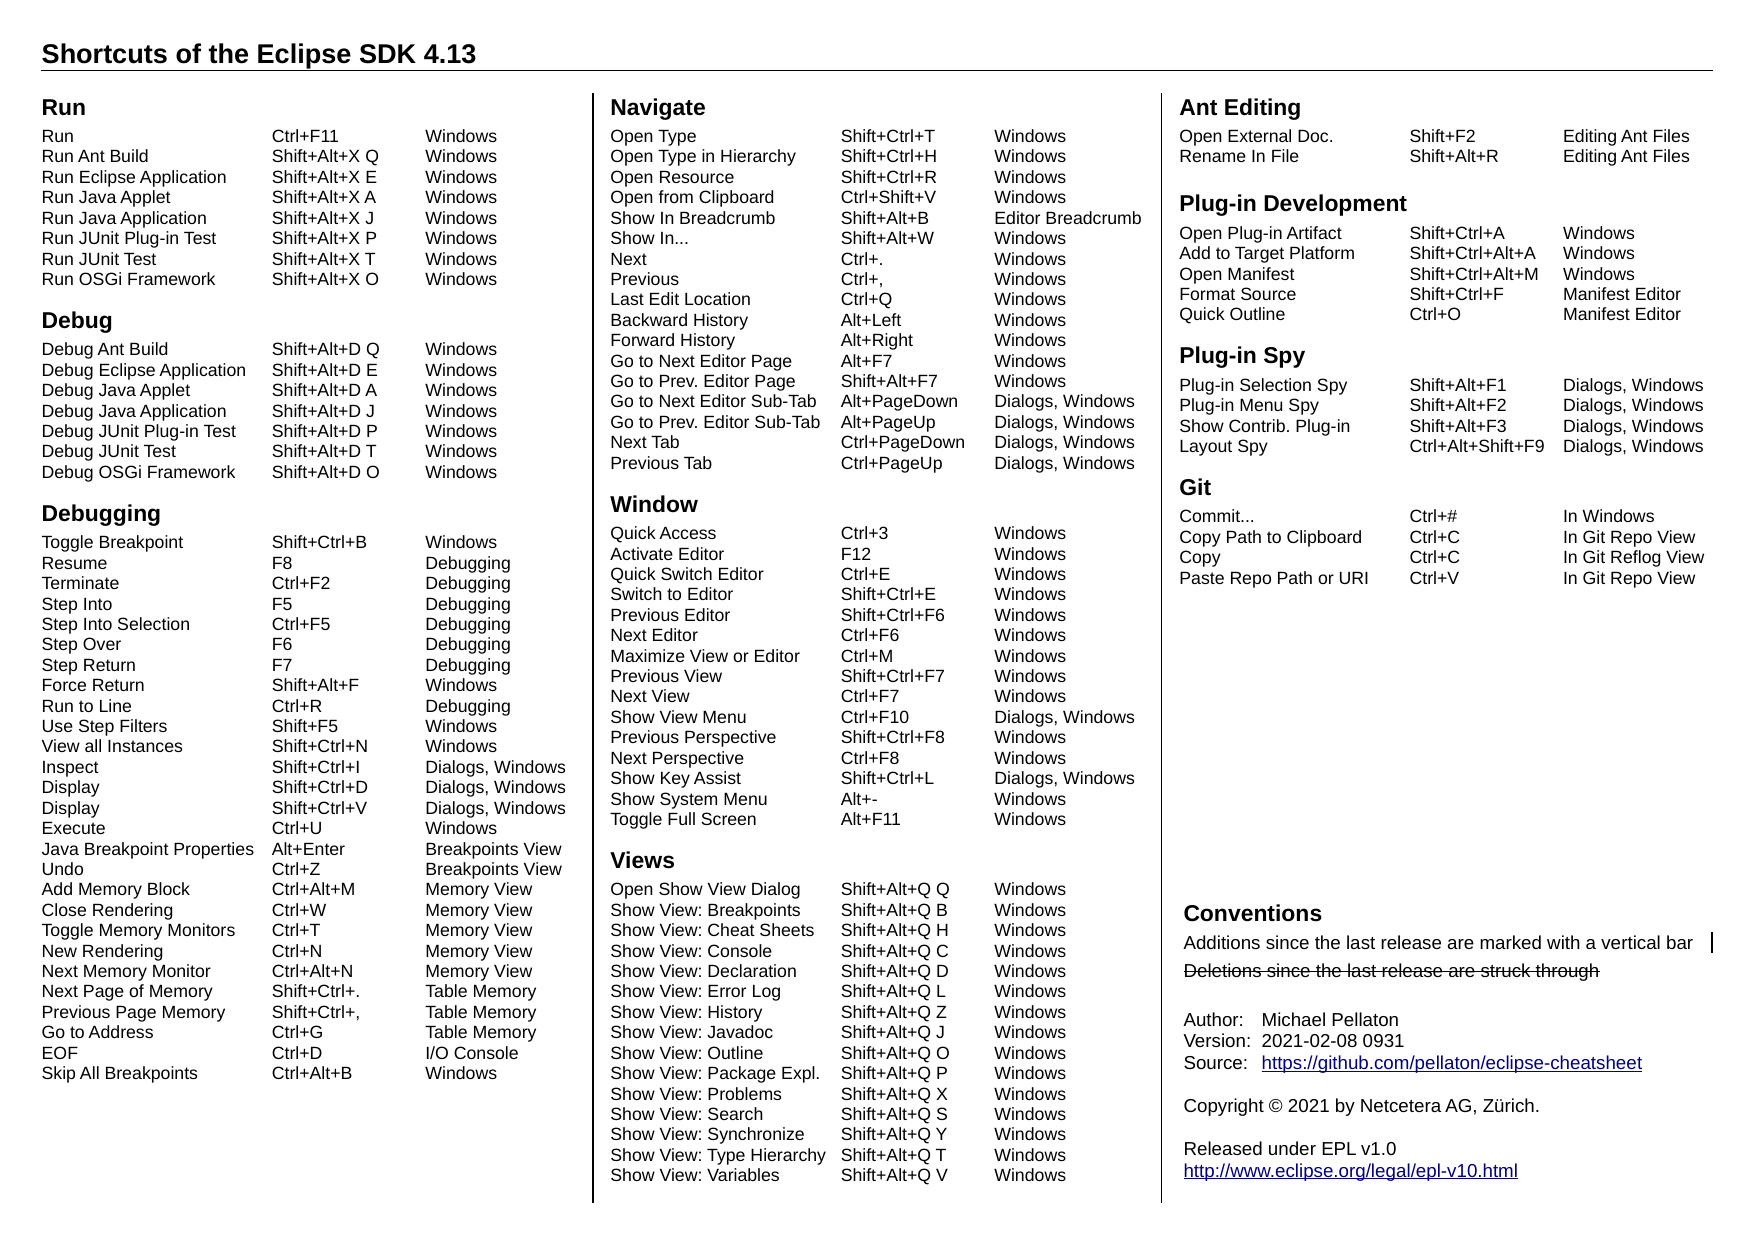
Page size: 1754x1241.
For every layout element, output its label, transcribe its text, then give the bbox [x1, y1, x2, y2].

text Rename In File Shift+Alt+R Editing Ant Files [1179, 146, 1713, 167]
text Paste Repo Path or URI Ctrl+V In Git Repo View [1179, 567, 1713, 588]
text Debug Java Application Shift+Alt+D J Windows [41, 400, 575, 421]
text Open Type in Hierarchy Shift+Ctrl+H Windows [610, 146, 1144, 167]
text Run Java Application Shift+Alt+X J Windows [41, 207, 575, 228]
text Format Source Shift+Ctrl+F Manifest Editor [1179, 284, 1713, 304]
subtitle Plug-in Development [1179, 190, 1713, 217]
text Show View: Declaration Shift+Alt+Q D Windows [610, 961, 1144, 981]
text Commit... Ctrl+# In Windows [1179, 506, 1713, 527]
text Show View: Synchronize Shift+Alt+Q Y Windows [610, 1124, 1144, 1144]
text Show View: Problems Shift+Alt+Q X Windows [610, 1083, 1144, 1104]
subtitle Debug [41, 307, 575, 333]
text Run Eclipse Application Shift+Alt+X E Windows [41, 167, 575, 187]
text Toggle Full Screen Alt+F11 Windows [610, 809, 1144, 829]
text Previous View Shift+Ctrl+F7 Windows [610, 666, 1144, 686]
text Undo Ctrl+Z Breakpoints View [41, 859, 575, 879]
text Open Show View Dialog Shift+Alt+Q Q Windows [610, 879, 1144, 899]
text Toggle Breakpoint Shift+Ctrl+B Windows [41, 532, 575, 552]
text Display Shift+Ctrl+V Dialogs, Windows [41, 797, 575, 818]
text Debug JUnit Test Shift+Alt+D T Windows [41, 441, 575, 462]
text Step Into F5 Debugging [41, 593, 575, 614]
text Version: 2021-02-08 0931 Source: https://github.com/pellaton/eclipse-cheatsheet [1183, 1030, 1713, 1095]
text Run OSGi Framework Shift+Alt+X O Windows [41, 269, 575, 289]
text View all Instances Shift+Ctrl+N Windows [41, 736, 575, 757]
text Step Into Selection Ctrl+F5 Debugging [41, 614, 575, 634]
text Previous Ctrl+, Windows [610, 269, 1144, 289]
text Next Page of Memory Shift+Ctrl+. Table Memory [41, 981, 575, 1002]
text Open External Doc. Shift+F2 Editing Ant Files [1179, 126, 1713, 146]
text Show View: Type Hierarchy Shift+Alt+Q T Windows [610, 1144, 1144, 1165]
text Plug-in Selection Spy Shift+Alt+F1 Dialogs, Windows [1179, 374, 1713, 395]
text Previous Page Memory Shift+Ctrl+, Table Memory [41, 1002, 575, 1022]
text Quick Outline Ctrl+O Manifest Editor [1179, 304, 1713, 324]
text Previous Tab Ctrl+PageUp Dialogs, Windows [610, 452, 1144, 473]
text Next Ctrl+. Windows [610, 248, 1144, 269]
text Show View Menu Ctrl+F10 Dialogs, Windows [610, 707, 1144, 727]
text Add Memory Block Ctrl+Alt+M Memory View [41, 879, 575, 899]
subtitle Navigate [610, 93, 1144, 120]
text Switch to Editor Shift+Ctrl+E Windows [610, 584, 1144, 604]
text Quick Access Ctrl+3 Windows [610, 523, 1144, 543]
text Go to Next Editor Page Alt+F7 Windows [610, 350, 1144, 371]
text Open from Clipboard Ctrl+Shift+V Windows [610, 187, 1144, 207]
text Copyright © 2021 by Netcetera AG, Zürich. Released under EPL v1.0 http://www.eclipse.org/legal/epl-v10.html [1183, 1095, 1713, 1181]
text Backward History Alt+Left Windows [610, 309, 1144, 330]
text EOF Ctrl+D I/O Console [41, 1042, 575, 1063]
text Maximize View or Editor Ctrl+M Windows [610, 645, 1144, 666]
text Next Tab Ctrl+PageDown Dialogs, Windows [610, 432, 1144, 452]
text Debug Java Applet Shift+Alt+D A Windows [41, 380, 575, 400]
text Run Java Applet Shift+Alt+X A Windows [41, 187, 575, 207]
subtitle Ant Editing [1179, 93, 1713, 120]
text Show View: Search Shift+Alt+Q S Windows [610, 1104, 1144, 1124]
text Show System Menu Alt+- Windows [610, 788, 1144, 809]
text Close Rendering Ctrl+W Memory View [41, 899, 575, 920]
text Go to Prev. Editor Sub-Tab Alt+PageUp Dialogs, Windows [610, 412, 1144, 432]
text Execute Ctrl+U Windows [41, 818, 575, 838]
text Plug-in Menu Spy Shift+Alt+F2 Dialogs, Windows [1179, 395, 1713, 415]
text Run JUnit Test Shift+Alt+X T Windows [41, 248, 575, 269]
text Show Contrib. Plug-in Shift+Alt+F3 Dialogs, Windows [1179, 415, 1713, 436]
text Open Type Shift+Ctrl+T Windows [610, 126, 1144, 146]
text Layout Spy Ctrl+Alt+Shift+F9 Dialogs, Windows [1179, 436, 1713, 456]
text Show View: Variables Shift+Alt+Q V Windows [610, 1165, 1144, 1185]
text Go to Next Editor Sub-Tab Alt+PageDown Dialogs, Windows [610, 391, 1144, 412]
text Run to Line Ctrl+R Debugging [41, 695, 575, 716]
text New Rendering Ctrl+N Memory View [41, 940, 575, 961]
text Copy Path to Clipboard Ctrl+C In Git Repo View [1179, 527, 1713, 547]
text Show View: Console Shift+Alt+Q C Windows [610, 940, 1144, 961]
text Debug Ant Build Shift+Alt+D Q Windows [41, 339, 575, 359]
text Show View: Package Expl. Shift+Alt+Q P Windows [610, 1063, 1144, 1083]
text Quick Switch Editor Ctrl+E Windows [610, 564, 1144, 584]
text Open Manifest Shift+Ctrl+Alt+M Windows [1179, 263, 1713, 284]
text Go to Prev. Editor Page Shift+Alt+F7 Windows [610, 371, 1144, 391]
text Author: Michael Pellaton [1183, 1008, 1713, 1030]
text Step Over F6 Debugging [41, 634, 575, 654]
text Run Ant Build Shift+Alt+X Q Windows [41, 146, 575, 167]
subtitle Git [1179, 474, 1713, 500]
text Run Ctrl+F11 Windows [41, 126, 575, 146]
subtitle Debugging [41, 500, 575, 526]
text Java Breakpoint Properties Alt+Enter Breakpoints View [41, 838, 575, 859]
subtitle Views [610, 847, 1144, 873]
subtitle Window [610, 491, 1144, 517]
text Toggle Memory Monitors Ctrl+T Memory View [41, 920, 575, 940]
text Run JUnit Plug-in Test Shift+Alt+X P Windows [41, 228, 575, 248]
text Display Shift+Ctrl+D Dialogs, Windows [41, 777, 575, 797]
text Skip All Breakpoints Ctrl+Alt+B Windows [41, 1063, 575, 1083]
text Add to Target Platform Shift+Ctrl+Alt+A Windows [1179, 243, 1713, 263]
text Use Step Filters Shift+F5 Windows [41, 716, 575, 736]
text Show View: Javadoc Shift+Alt+Q J Windows [610, 1022, 1144, 1042]
text Show View: Outline Shift+Alt+Q O Windows [610, 1042, 1144, 1063]
text Deletions since the last release are struck through [1183, 959, 1713, 981]
subtitle Plug-in Spy [1179, 342, 1713, 369]
text Resume F8 Debugging [41, 552, 575, 573]
text Additions since the last release are marked with a vertical bar [1183, 932, 1711, 953]
text Show View: Error Log Shift+Alt+Q L Windows [610, 981, 1144, 1002]
text Activate Editor F12 Windows [610, 543, 1144, 564]
subtitle Run [41, 93, 575, 120]
text Inspect Shift+Ctrl+I Dialogs, Windows [41, 757, 575, 777]
text Show In Breadcrumb Shift+Alt+B Editor Breadcrumb [610, 207, 1144, 228]
text Next Perspective Ctrl+F8 Windows [610, 747, 1144, 768]
text Previous Perspective Shift+Ctrl+F8 Windows [610, 727, 1144, 747]
text Copy Ctrl+C In Git Reflog View [1179, 547, 1713, 567]
text Next View Ctrl+F7 Windows [610, 686, 1144, 707]
text Force Return Shift+Alt+F Windows [41, 675, 575, 695]
text Next Editor Ctrl+F6 Windows [610, 625, 1144, 645]
text Next Memory Monitor Ctrl+Alt+N Memory View [41, 961, 575, 981]
text Show Key Assist Shift+Ctrl+L Dialogs, Windows [610, 768, 1144, 788]
text Open Plug-in Artifact Shift+Ctrl+A Windows [1179, 222, 1713, 243]
text Open Resource Shift+Ctrl+R Windows [610, 167, 1144, 187]
text Show View: Breakpoints Shift+Alt+Q B Windows [610, 899, 1144, 920]
text Debug OSGi Framework Shift+Alt+D O Windows [41, 462, 575, 482]
subtitle Conventions [1183, 900, 1713, 926]
text Show In... Shift+Alt+W Windows [610, 228, 1144, 248]
text Terminate Ctrl+F2 Debugging [41, 573, 575, 593]
text Debug Eclipse Application Shift+Alt+D E Windows [41, 359, 575, 380]
text Show View: Cheat Sheets Shift+Alt+Q H Windows [610, 920, 1144, 940]
text Previous Editor Shift+Ctrl+F6 Windows [610, 604, 1144, 625]
text Step Return F7 Debugging [41, 654, 575, 675]
text Debug JUnit Plug-in Test Shift+Alt+D P Windows [41, 421, 575, 441]
text Go to Address Ctrl+G Table Memory [41, 1022, 575, 1042]
text Last Edit Location Ctrl+Q Windows [610, 289, 1144, 309]
text Show View: History Shift+Alt+Q Z Windows [610, 1002, 1144, 1022]
text Forward History Alt+Right Windows [610, 330, 1144, 350]
